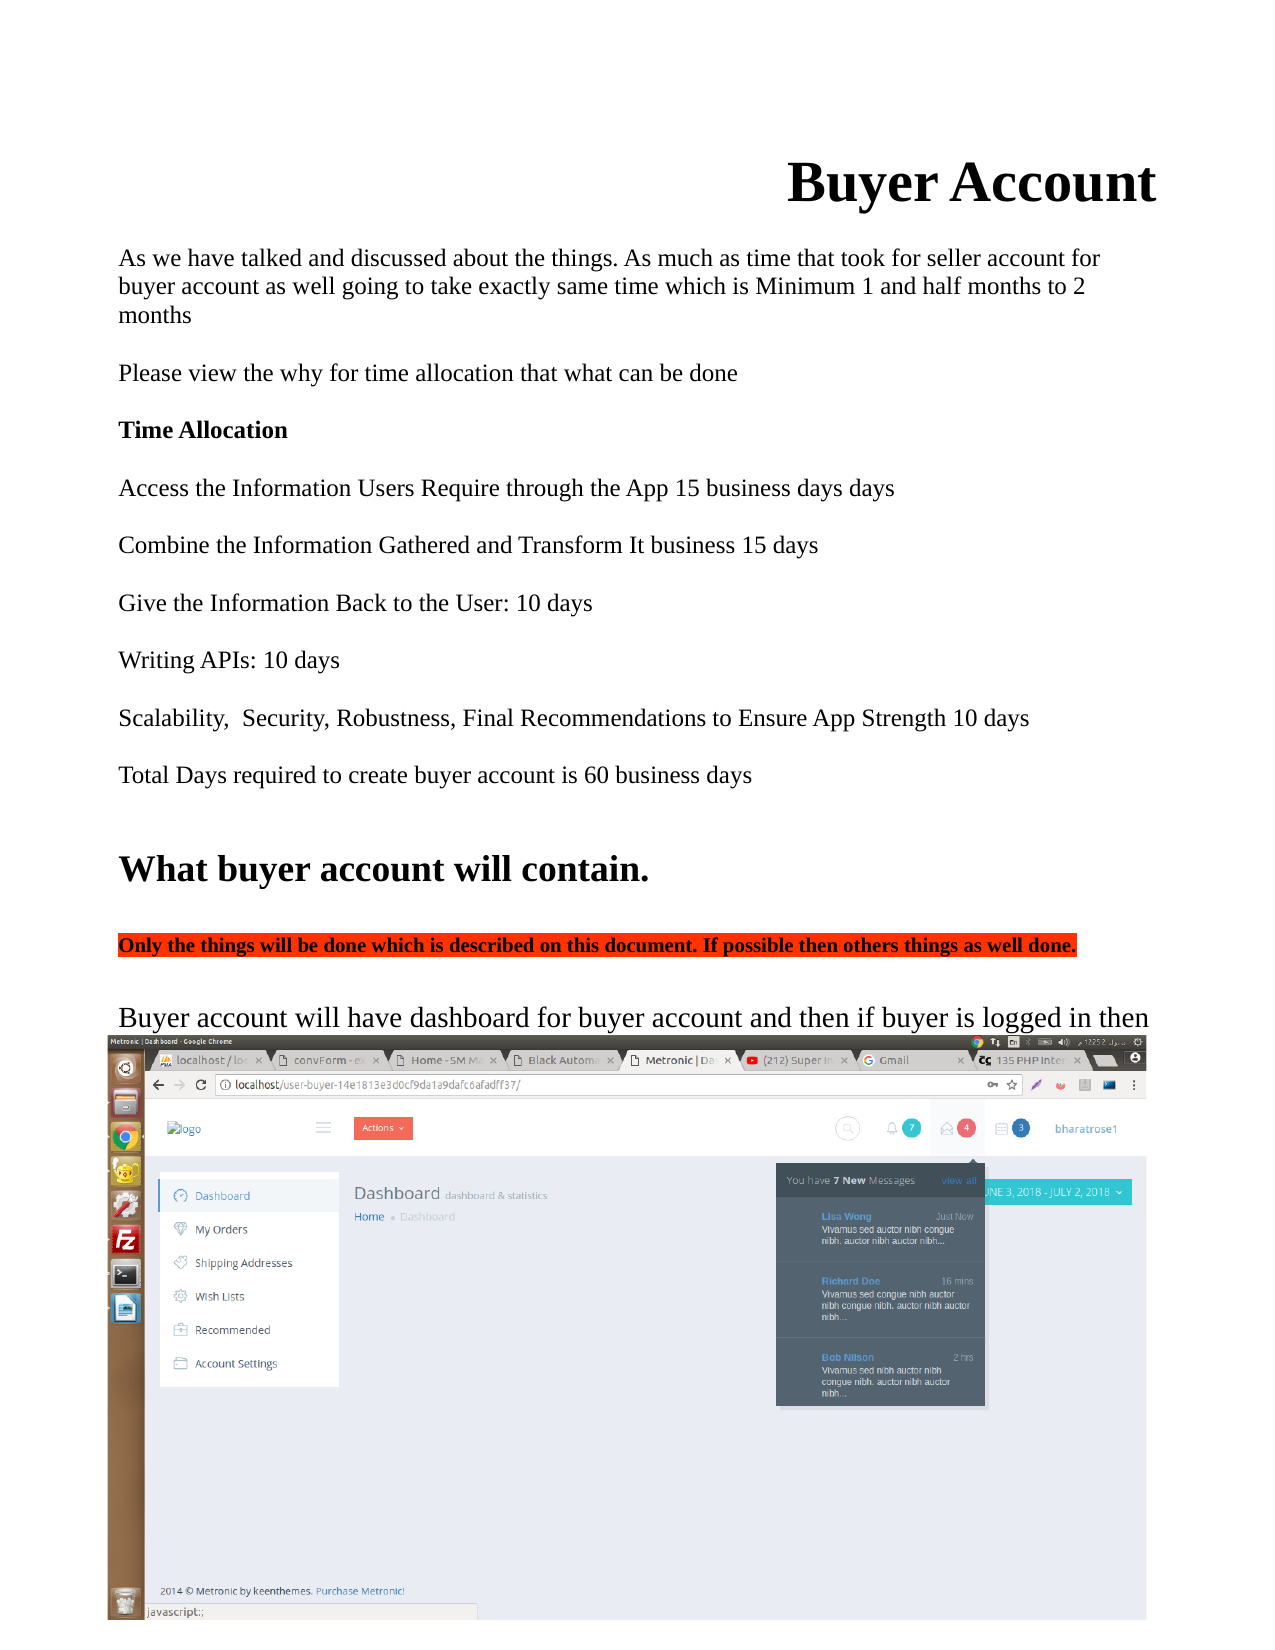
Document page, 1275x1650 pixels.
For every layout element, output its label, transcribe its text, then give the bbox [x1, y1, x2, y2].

text Total Days required to create buyer account is 60 business days [118, 760, 1157, 789]
text Access the Information Users Require through the App 15 business days days [118, 473, 1157, 501]
text Only the things will be done which is described on this document. If possible then others things as well done. [118, 933, 1157, 957]
picture [107, 1035, 1147, 1620]
text Please view the why for time allocation that what can be done [118, 358, 1157, 386]
text Scalability, Security, Robustness, Final Recommendations to Ensure App Strength 10 days [118, 703, 1157, 731]
text Give the Information Back to the User: 10 days [118, 588, 1157, 616]
text Buyer account will have dashboard for buyer account and then if buyer is logged in then [118, 1000, 1157, 1033]
text Buyer Account [118, 147, 1157, 214]
text What buyer account will contain. [118, 846, 1157, 889]
text As we have talked and discussed about the things. As much as time that took for seller account for buyer account as well going to take exactly same time which is Minimum 1 and half months to 2 months [118, 243, 1157, 329]
text Combine the Information Gathered and Transform It business 15 days [118, 530, 1157, 559]
text Time Allocation [118, 415, 1157, 444]
text Writing APIs: 10 days [118, 645, 1157, 674]
